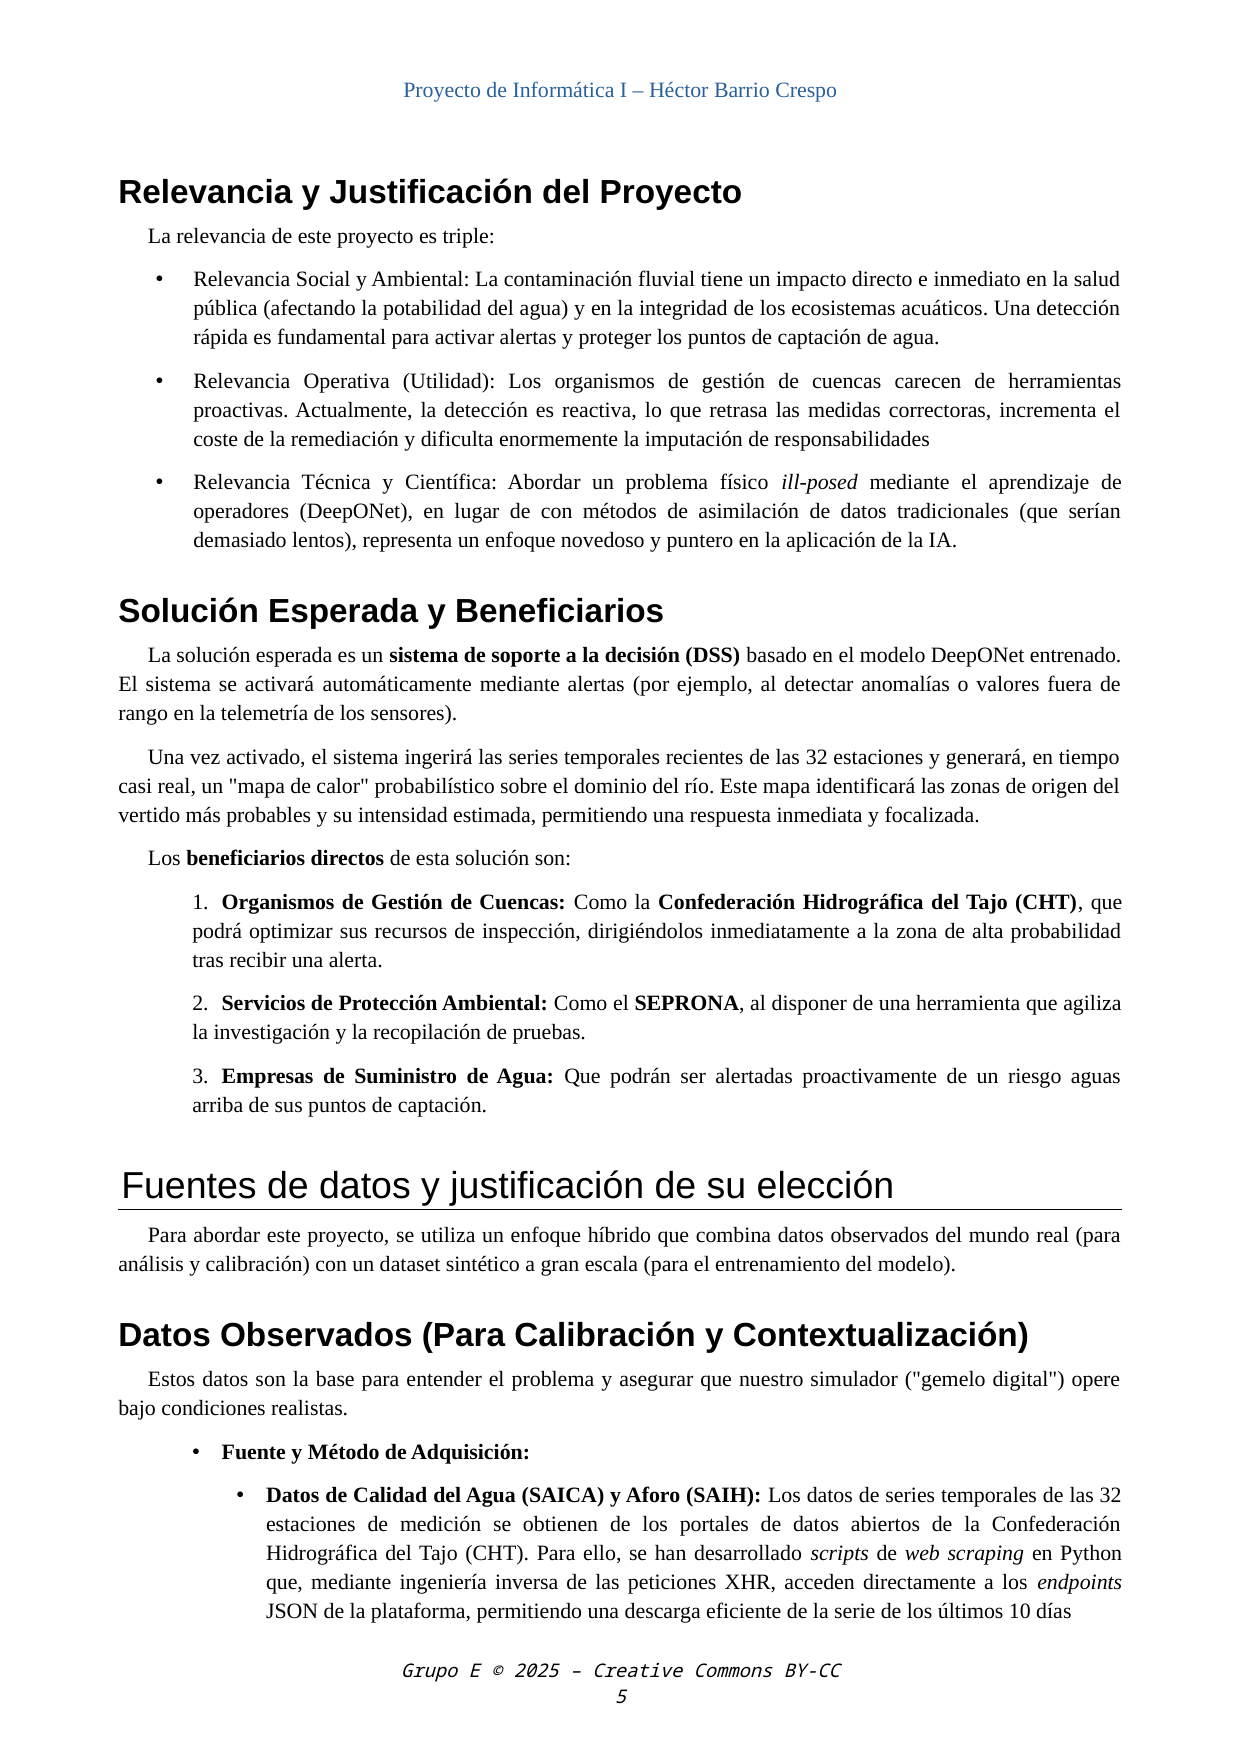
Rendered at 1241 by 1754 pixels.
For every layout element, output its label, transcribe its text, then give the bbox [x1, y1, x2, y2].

subtitle Solución Esperada y Beneficiarios [118, 592, 1122, 630]
text La relevancia de este proyecto es triple: [118, 223, 1122, 248]
list Relevancia Operativa (Utilidad): Los organismos de gestión de cuencas carecen de herramientas proactivas. Actualmente, la detección es reactiva, lo que retrasa las medidas correctoras, incrementa el coste de la remediación y dificulta enormemente la imputación de responsabilidades [156, 368, 1122, 451]
text Una vez activado, el sistema ingerirá las series temporales recientes de las 32 estaciones y generará, en tiempo casi real, un "mapa de calor" probabilístico sobre el dominio del río. Este mapa identificará las zonas de origen del vertido más probables y su intensidad estimada, permitiendo una respuesta inmediata y focalizada. [118, 744, 1122, 827]
list Servicios de Protección Ambiental: Como el SEPRONA, al disponer de una herramienta que agiliza la investigación y la recopilación de pruebas. [162, 990, 1122, 1044]
list Fuente y Método de Adquisición: [162, 1439, 1122, 1464]
text Estos datos son la base para entender el problema y asegurar que nuestro simulador ("gemelo digital") opere bajo condiciones realistas. [118, 1366, 1122, 1420]
subtitle Fuentes de datos y justificación de su elección [118, 1160, 1122, 1209]
list Empresas de Suministro de Agua: Que podrán ser alertadas proactivamente de un riesgo aguas arriba de sus puntos de captación. [162, 1063, 1122, 1117]
list Organismos de Gestión de Cuencas: Como la Confederación Hidrográfica del Tajo (CHT), que podrá optimizar sus recursos de inspección, dirigiéndolos inmediatamente a la zona de alta probabilidad tras recibir una alerta. [162, 889, 1122, 972]
list Relevancia Social y Ambiental: La contaminación fluvial tiene un impacto directo e inmediato en la salud pública (afectando la potabilidad del agua) y en la integridad de los ecosistemas acuáticos. Una detección rápida es fundamental para activar alertas y proteger los puntos de captación de agua. [156, 266, 1122, 349]
text Para abordar este proyecto, se utiliza un enfoque híbrido que combina datos observados del mundo real (para análisis y calibración) con un dataset sintético a gran escala (para el entrenamiento del modelo). [118, 1222, 1122, 1276]
text La solución esperada es un sistema de soporte a la decisión (DSS) basado en el modelo DeepONet entrenado. El sistema se activará automáticamente mediante alertas (por ejemplo, al detectar anomalías o valores fuera de rango en la telemetría de los sensores). [118, 642, 1122, 726]
list Relevancia Técnica y Científica: Abordar un problema físico ill-posed mediante el aprendizaje de operadores (DeepONet), en lugar de con métodos de asimilación de datos tradicionales (que serían demasiado lentos), representa un enfoque novedoso y puntero en la aplicación de la IA. [156, 469, 1122, 552]
subtitle Relevancia y Justificación del Proyecto [118, 172, 1122, 210]
text Los beneficiarios directos de esta solución son: [118, 845, 1122, 871]
list Datos de Calidad del Agua (SAICA) y Aforo (SAIH): Los datos de series temporales de las 32 estaciones de medición se obtienen de los portales de datos abiertos de la Confederación Hidrográfica del Tajo (CHT). Para ello, se han desarrollado scripts de web scraping en Python que, mediante ingeniería inversa de las peticiones XHR, acceden directamente a los endpoints JSON de la plataforma, permitiendo una descarga eficiente de la serie de los últimos 10 días [236, 1482, 1122, 1623]
subtitle Datos Observados (Para Calibración y Contextualización) [118, 1315, 1122, 1354]
